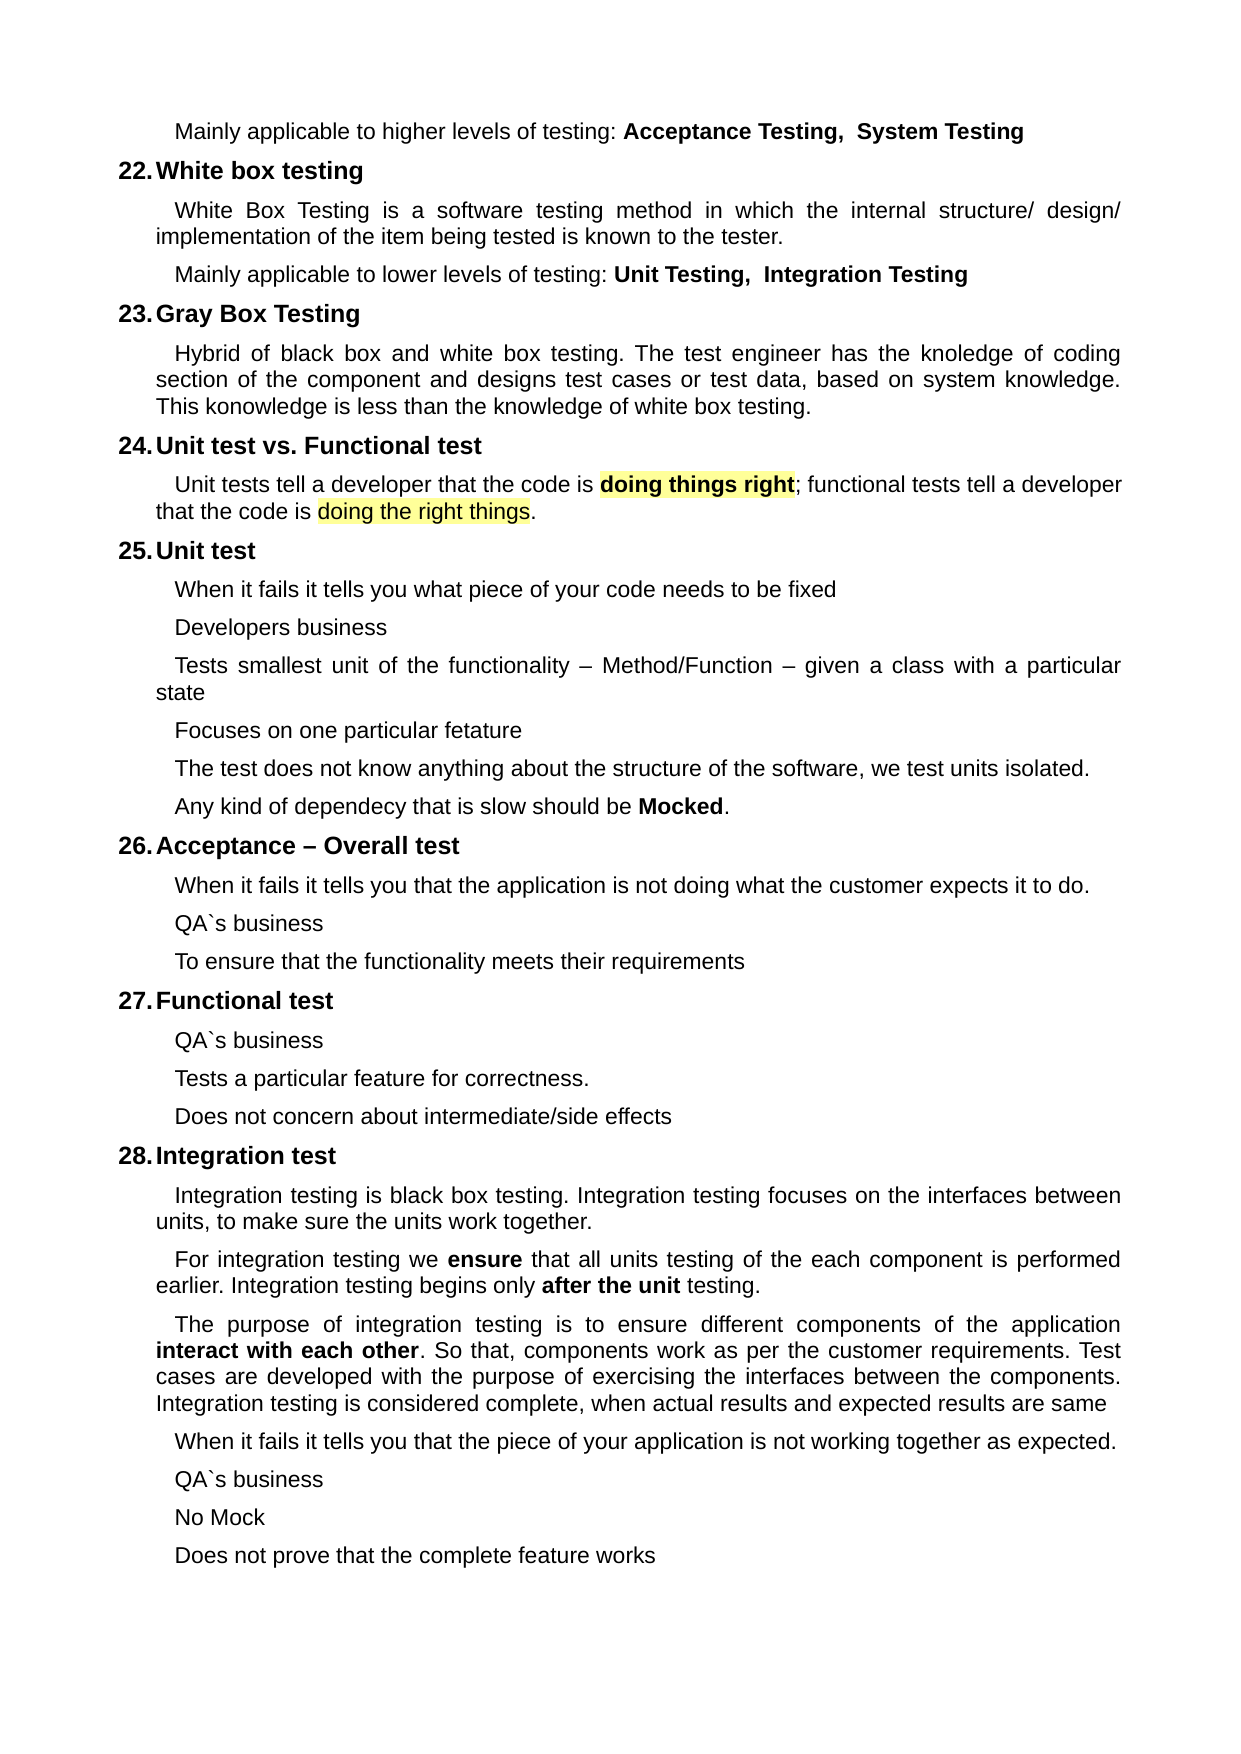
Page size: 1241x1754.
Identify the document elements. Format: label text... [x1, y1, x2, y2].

text Hybrid of black box and white box testing. The test engineer has the knoledge of coding section of the component and designs test cases or test data, based on system knowledge. This konowledge is less than the knowledge of white box testing. [156, 340, 1122, 419]
text Mainly applicable to higher levels of testing: Acceptance Testing, System Testing [156, 118, 1122, 144]
text Any kind of dependecy that is slow should be Mocked. [156, 793, 1122, 819]
text Mainly applicable to lower levels of testing: Unit Testing, Integration Testing [156, 261, 1122, 288]
title Unit test [118, 536, 1122, 564]
title Integration test [118, 1141, 1122, 1170]
text The purpose of integration testing is to ensure different components of the application interact with each other. So that, components work as per the customer requirements. Test cases are developed with the purpose of exercising the interfaces between the components. Integration testing is considered complete, when actual results and expected results are same [156, 1311, 1122, 1416]
title Functional test [118, 986, 1122, 1015]
title White box testing [118, 156, 1122, 185]
text Developers business [156, 614, 1122, 641]
title Unit test vs. Functional test [118, 431, 1122, 459]
text Does not prove that the complete feature works [156, 1542, 1122, 1568]
text The test does not know anything about the structure of the software, we test units isolated. [156, 755, 1122, 781]
title Gray Box Testing [118, 299, 1122, 328]
text Tests a particular feature for correctness. [156, 1065, 1122, 1091]
text When it fails it tells you that the application is not doing what the customer expects it to do. [156, 872, 1122, 898]
text No Mock [156, 1504, 1122, 1530]
text QA`s business [156, 1027, 1122, 1053]
text When it fails it tells you that the piece of your application is not working together as expected. [156, 1428, 1122, 1454]
text QA`s business [156, 910, 1122, 936]
text Does not concern about intermediate/side effects [156, 1103, 1122, 1129]
text Focuses on one particular fetature [156, 717, 1122, 743]
text QA`s business [156, 1466, 1122, 1492]
text Tests smallest unit of the functionality – Method/Function – given a class with a particular state [156, 652, 1122, 705]
text White Box Testing is a software testing method in which the internal structure/ design/ implementation of the item being tested is known to the tester. [156, 197, 1122, 249]
text To ensure that the functionality meets their requirements [156, 948, 1122, 974]
text Unit tests tell a developer that the code is doing things right; functional tests tell a developer that the code is doing the right things. [156, 471, 1122, 524]
text Integration testing is black box testing. Integration testing focuses on the interfaces between units, to make sure the units work together. [156, 1182, 1122, 1234]
text For integration testing we ensure that all units testing of the each component is performed earlier. Integration testing begins only after the unit testing. [156, 1246, 1122, 1299]
title Acceptance – Overall test [118, 831, 1122, 860]
text When it fails it tells you what piece of your code needs to be fixed [156, 576, 1122, 603]
